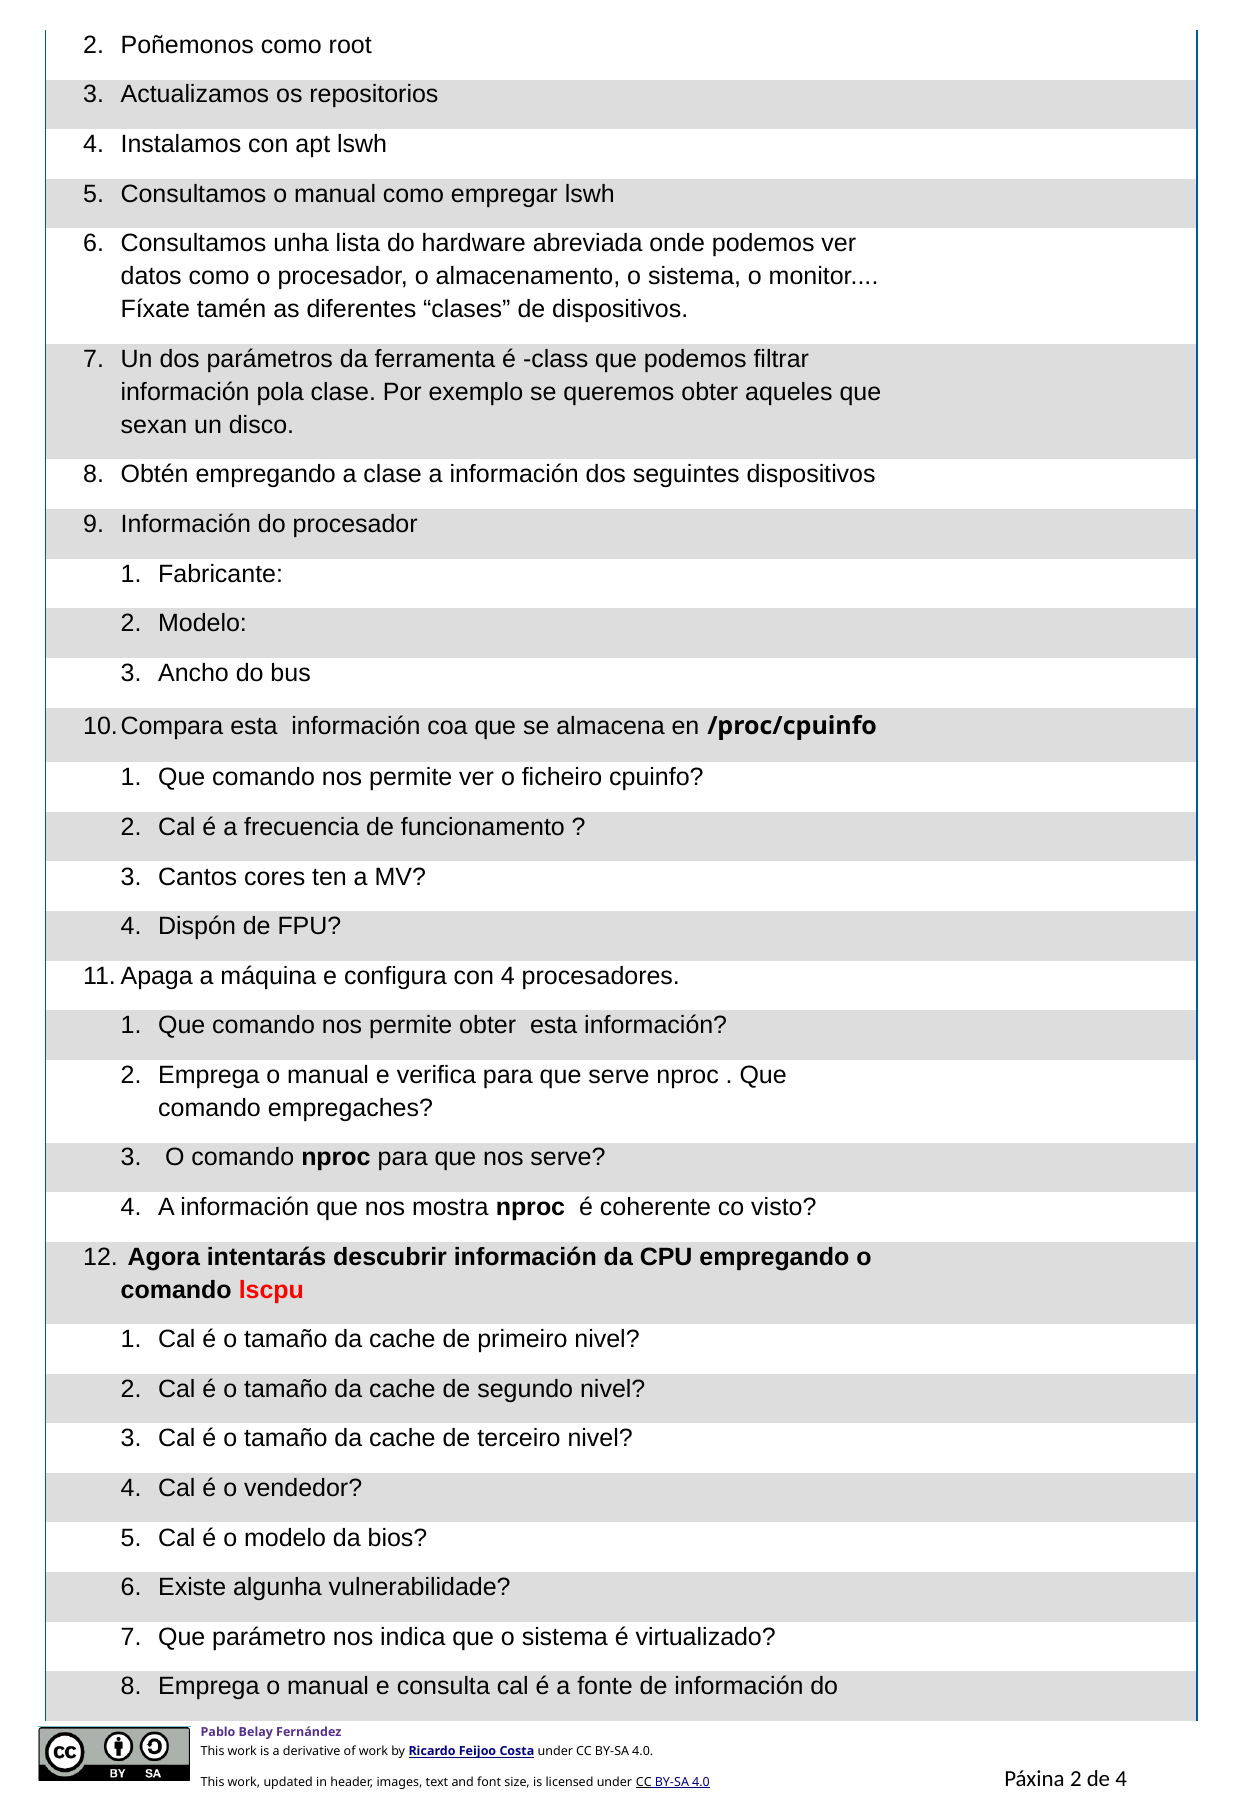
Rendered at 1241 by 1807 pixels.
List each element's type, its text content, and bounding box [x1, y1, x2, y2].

table_cell O comando nproc para que nos serve? [46, 1143, 884, 1192]
table_cell Que comando nos permite ver o ficheiro cpuinfo? [46, 762, 884, 812]
picture [37, 1725, 191, 1783]
table_cell Emprega o manual e verifica para que serve nproc . Que comando empregaches? [46, 1060, 884, 1142]
table_cell Fabricante: [46, 559, 884, 608]
table_cell Modelo: [46, 608, 884, 658]
table_cell Consultamos unha lista do hardware abreviada onde podemos ver datos como o procesador, o almacenamento, o sistema, o monitor.... Fíxate tamén as diferentes “clases” de dispositivos. [46, 228, 884, 344]
table_cell [884, 1423, 1196, 1473]
table_cell Cal é o tamaño da cache de segundo nivel? [46, 1374, 884, 1423]
table_cell Instalamos con apt lswh [46, 129, 884, 179]
table_cell [884, 1192, 1196, 1242]
table_cell Actualizamos os repositorios [46, 80, 884, 129]
table_cell [884, 608, 1196, 658]
table_cell Poñemonos como root [46, 30, 884, 79]
table_cell Que comando nos permite obter esta información? [46, 1010, 884, 1060]
table_cell [884, 1374, 1196, 1423]
table_cell Agora intentarás descubrir información da CPU empregando o comando lscpu [46, 1242, 884, 1324]
table_cell [884, 460, 1196, 509]
table_cell Cal é o modelo da bios? [46, 1523, 884, 1572]
table_cell Consultamos o manual como empregar lswh [46, 179, 884, 228]
table_cell [884, 228, 1196, 344]
table_cell Cantos cores ten a MV? [46, 861, 884, 911]
table_cell [884, 762, 1196, 812]
table_cell [884, 509, 1196, 559]
table_cell [884, 344, 1196, 459]
table_cell [884, 961, 1196, 1010]
table_cell [884, 1324, 1196, 1374]
table_cell [884, 129, 1196, 179]
table_cell [884, 708, 1196, 762]
table_cell [884, 658, 1196, 707]
table_cell Cal é o tamaño da cache de primeiro nivel? [46, 1324, 884, 1374]
table_cell [884, 1143, 1196, 1192]
table_cell Cal é a frecuencia de funcionamento ? [46, 812, 884, 861]
table_cell Existe algunha vulnerabilidade? [46, 1572, 884, 1622]
table_cell [884, 1523, 1196, 1572]
table_cell Ancho do bus [46, 658, 884, 707]
table_cell [884, 179, 1196, 228]
table_cell [884, 1473, 1196, 1522]
table_cell Emprega o manual e consulta cal é a fonte de información do [46, 1671, 884, 1721]
table_cell [884, 559, 1196, 608]
table_cell Dispón de FPU? [46, 911, 884, 961]
table_cell Que parámetro nos indica que o sistema é virtualizado? [46, 1622, 884, 1671]
table_cell [884, 812, 1196, 861]
table_cell [884, 1060, 1196, 1142]
table_cell [884, 1671, 1196, 1721]
table_cell [884, 1572, 1196, 1622]
table_cell [884, 30, 1196, 79]
table_cell [884, 80, 1196, 129]
table_cell [884, 1242, 1196, 1324]
table_cell [884, 861, 1196, 911]
table_cell Cal é o vendedor? [46, 1473, 884, 1522]
table_cell Apaga a máquina e configura con 4 procesadores. [46, 961, 884, 1010]
table_cell Información do procesador [46, 509, 884, 559]
table_cell Un dos parámetros da ferramenta é -class que podemos filtrar información pola clase. Por exemplo se queremos obter aqueles que sexan un disco. [46, 344, 884, 459]
table_cell Obtén empregando a clase a información dos seguintes dispositivos [46, 460, 884, 509]
table_cell [884, 1622, 1196, 1671]
table_cell A información que nos mostra nproc é coherente co visto? [46, 1192, 884, 1242]
table_cell [884, 911, 1196, 961]
table_cell Compara esta información coa que se almacena en /proc/cpuinfo [46, 708, 884, 762]
table_cell Cal é o tamaño da cache de terceiro nivel? [46, 1423, 884, 1473]
table_cell [884, 1010, 1196, 1060]
